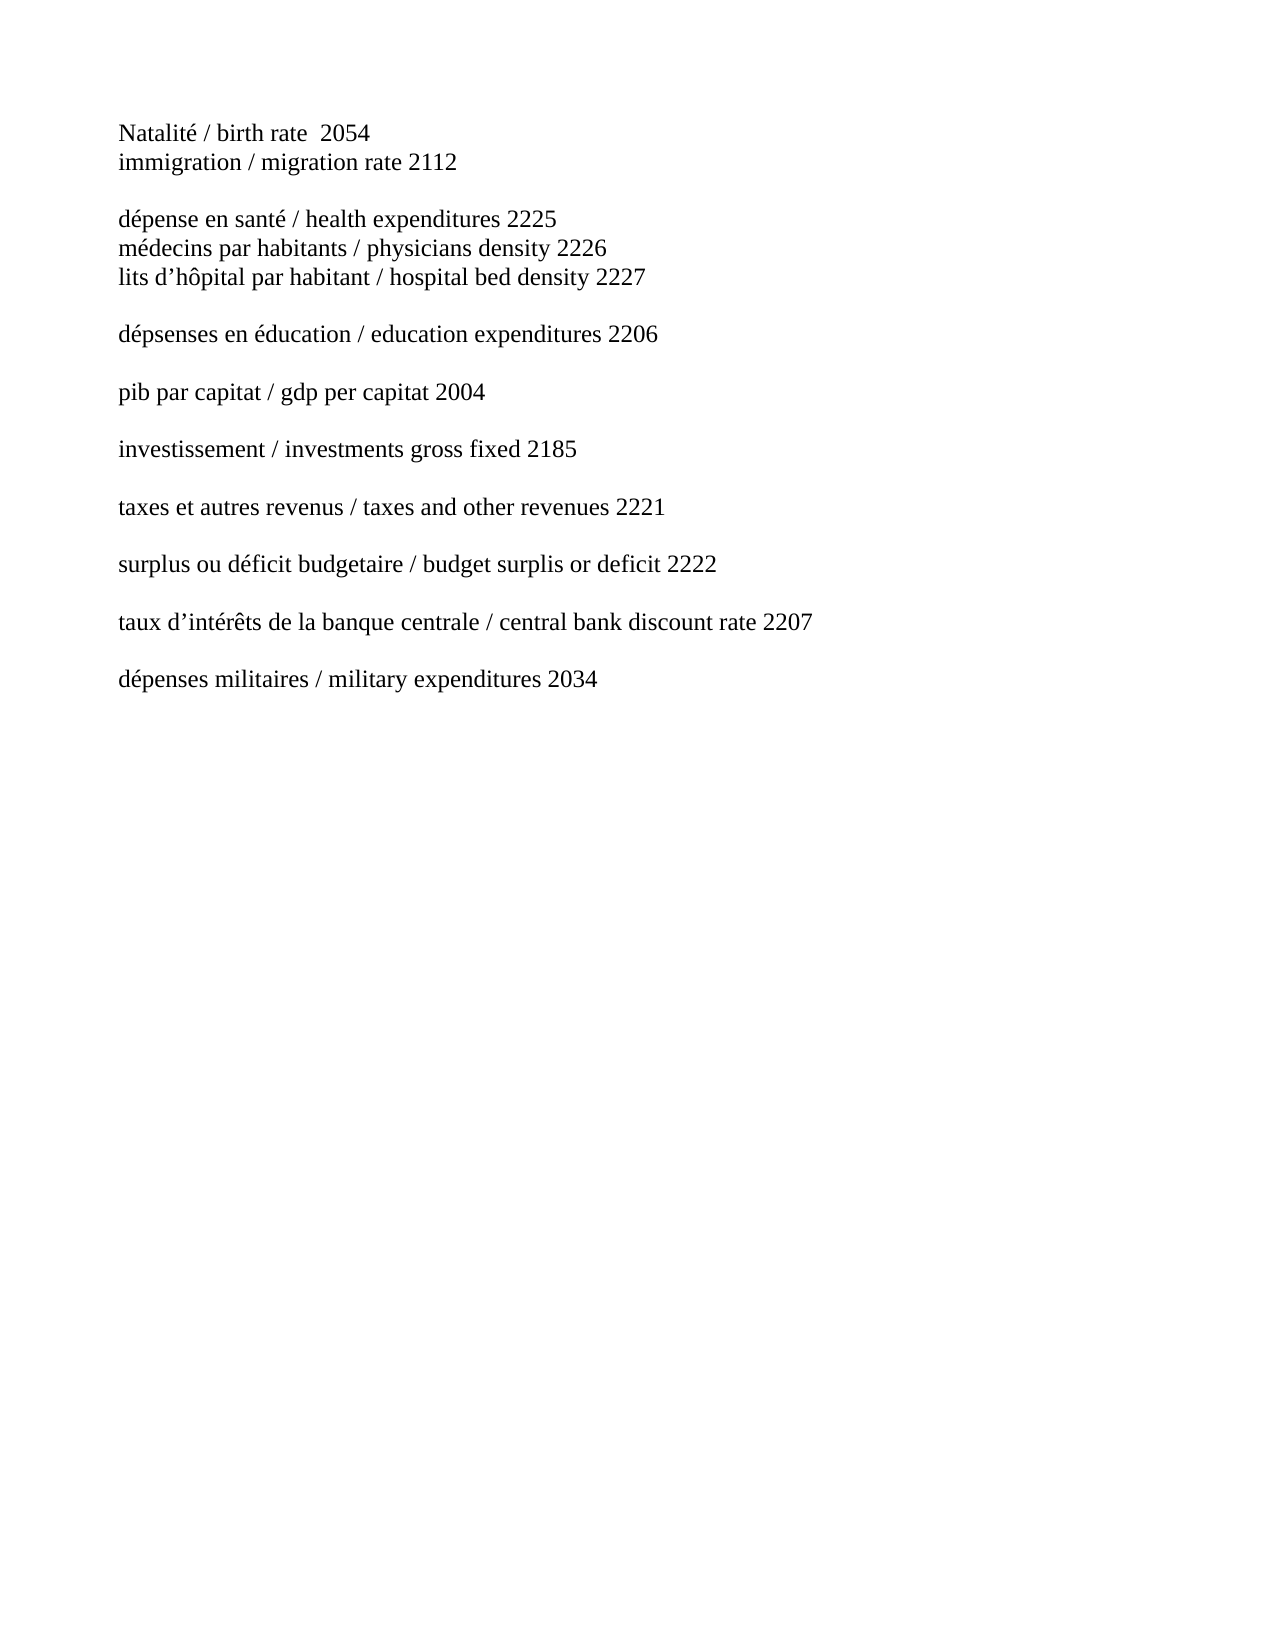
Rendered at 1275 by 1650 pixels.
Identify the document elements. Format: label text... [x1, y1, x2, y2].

text surplus ou déficit budgetaire / budget surplis or deficit 2222 [118, 549, 1157, 578]
text dépsenses en éducation / education expenditures 2206 [118, 319, 1157, 348]
text taxes et autres revenus / taxes and other revenues 2221 [118, 492, 1157, 521]
text lits d’hôpital par habitant / hospital bed density 2227 [118, 262, 1157, 291]
text dépense en santé / health expenditures 2225 [118, 204, 1157, 233]
text pib par capitat / gdp per capitat 2004 [118, 377, 1157, 406]
text dépenses militaires / military expenditures 2034 [118, 664, 1157, 693]
text Natalité / birth rate 2054 [118, 118, 1157, 147]
text immigration / migration rate 2112 [118, 147, 1157, 176]
text taux d’intérêts de la banque centrale / central bank discount rate 2207 [118, 607, 1157, 636]
text investissement / investments gross fixed 2185 [118, 434, 1157, 463]
text médecins par habitants / physicians density 2226 [118, 233, 1157, 262]
